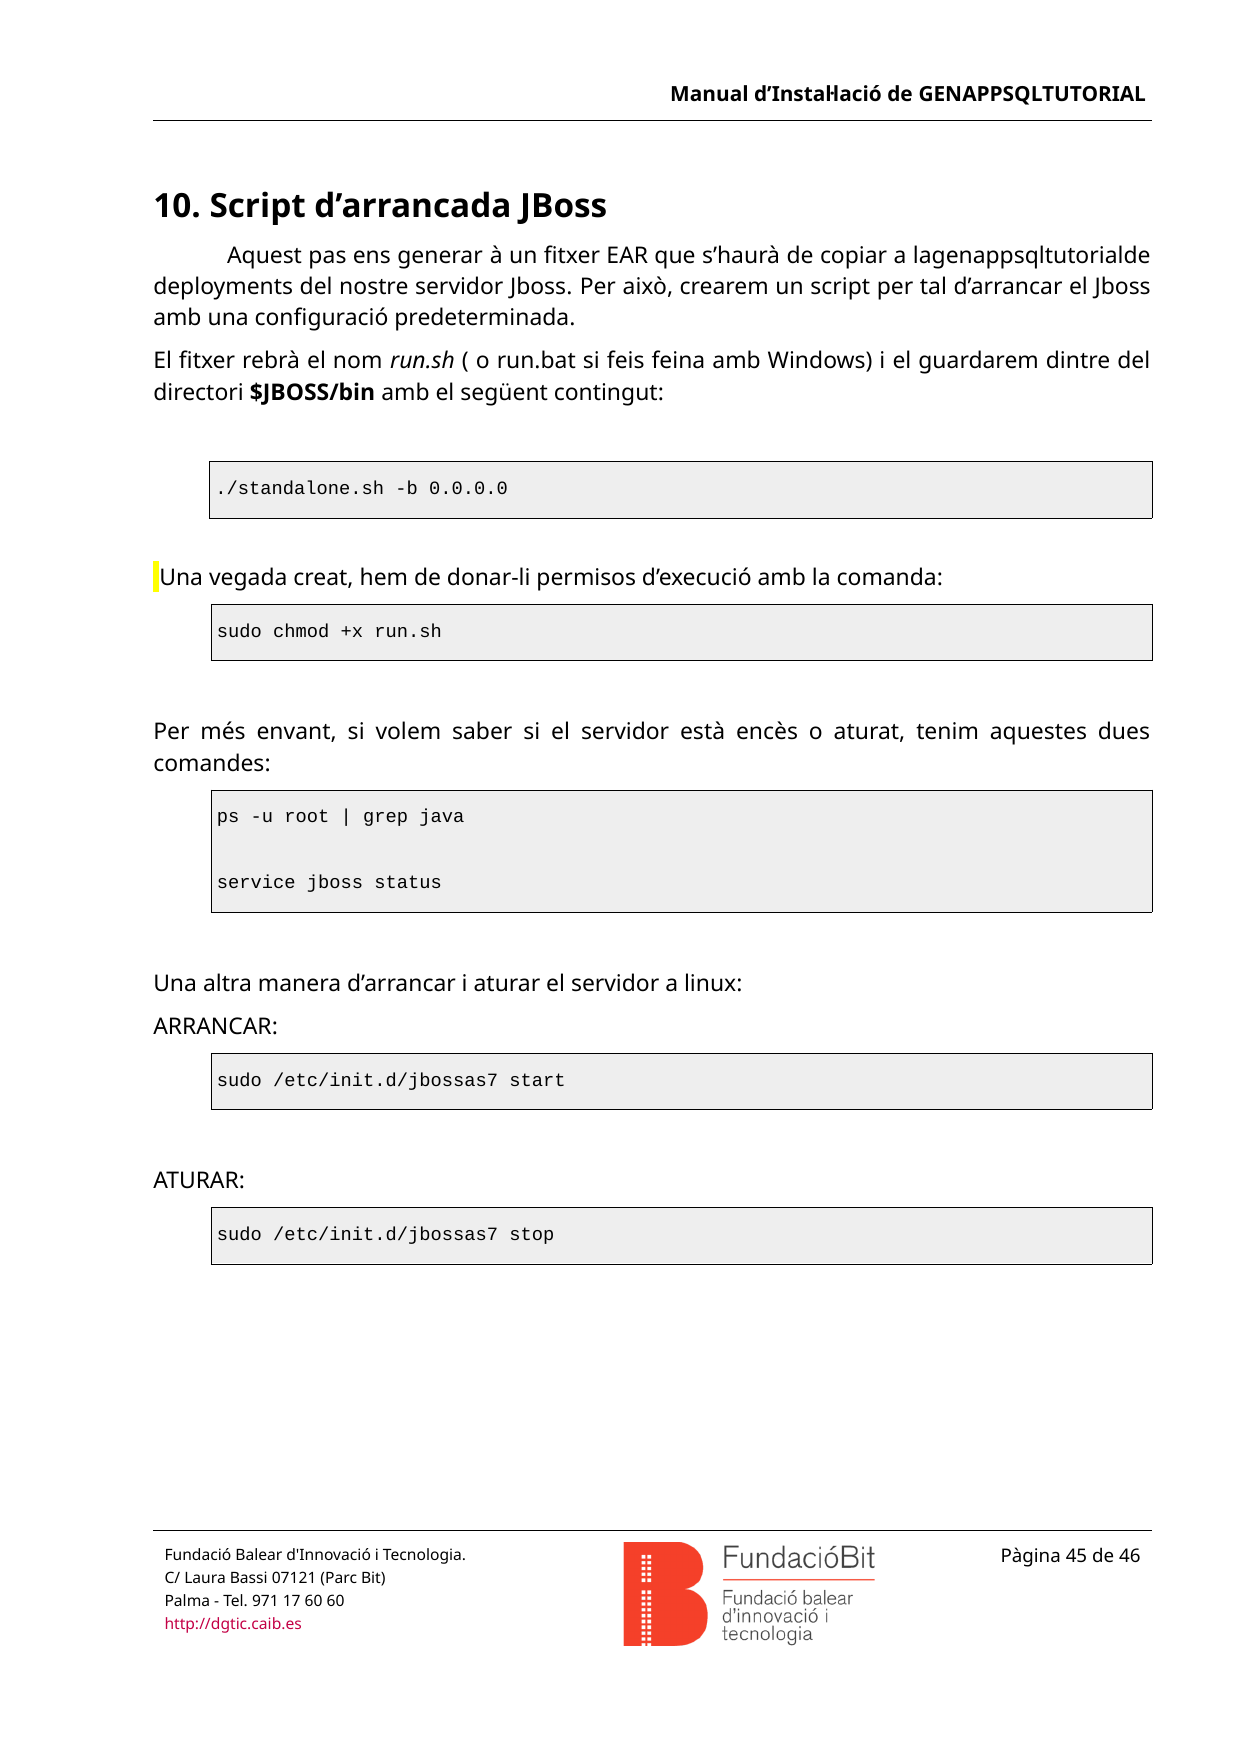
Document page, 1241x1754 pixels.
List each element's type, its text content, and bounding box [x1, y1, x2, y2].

table_header ps -u root | grep java service jboss status [212, 791, 1152, 912]
table_header sudo /etc/init.d/jbossas7 stop [212, 1208, 1152, 1263]
text Una vegada creat, hem de donar-li permisos d’execució amb la comanda: [153, 530, 1152, 592]
picture [623, 1542, 875, 1646]
text ATURAR: [153, 1164, 1152, 1195]
text El fitxer rebrà el nom run.sh ( o run.bat si feis feina amb Windows) i el guardarem dintre del directori $JBOSS/bin amb el següent contingut: [153, 344, 1152, 407]
text ARRANCAR: [153, 1010, 1152, 1041]
text Una altra manera d’arrancar i aturar el servidor a linux: [153, 967, 1152, 998]
table_header sudo /etc/init.d/jbossas7 start [212, 1054, 1152, 1109]
subtitle Script d’arrancada JBoss [153, 181, 1152, 227]
table_header sudo chmod +x run.sh [212, 605, 1152, 660]
text Per més envant, si volem saber si el servidor està encès o aturat, tenim aquestes dues comandes: [153, 715, 1152, 778]
text Aquest pas ens generar à un fitxer EAR que s’haurà de copiar a lagenappsqltutorialde deployments del nostre servidor Jboss. Per això, crearem un script per tal d’arrancar el Jboss amb una configuració predeterminada. [153, 239, 1152, 332]
table_header ./standalone.sh -b 0.0.0.0 [210, 462, 1152, 518]
